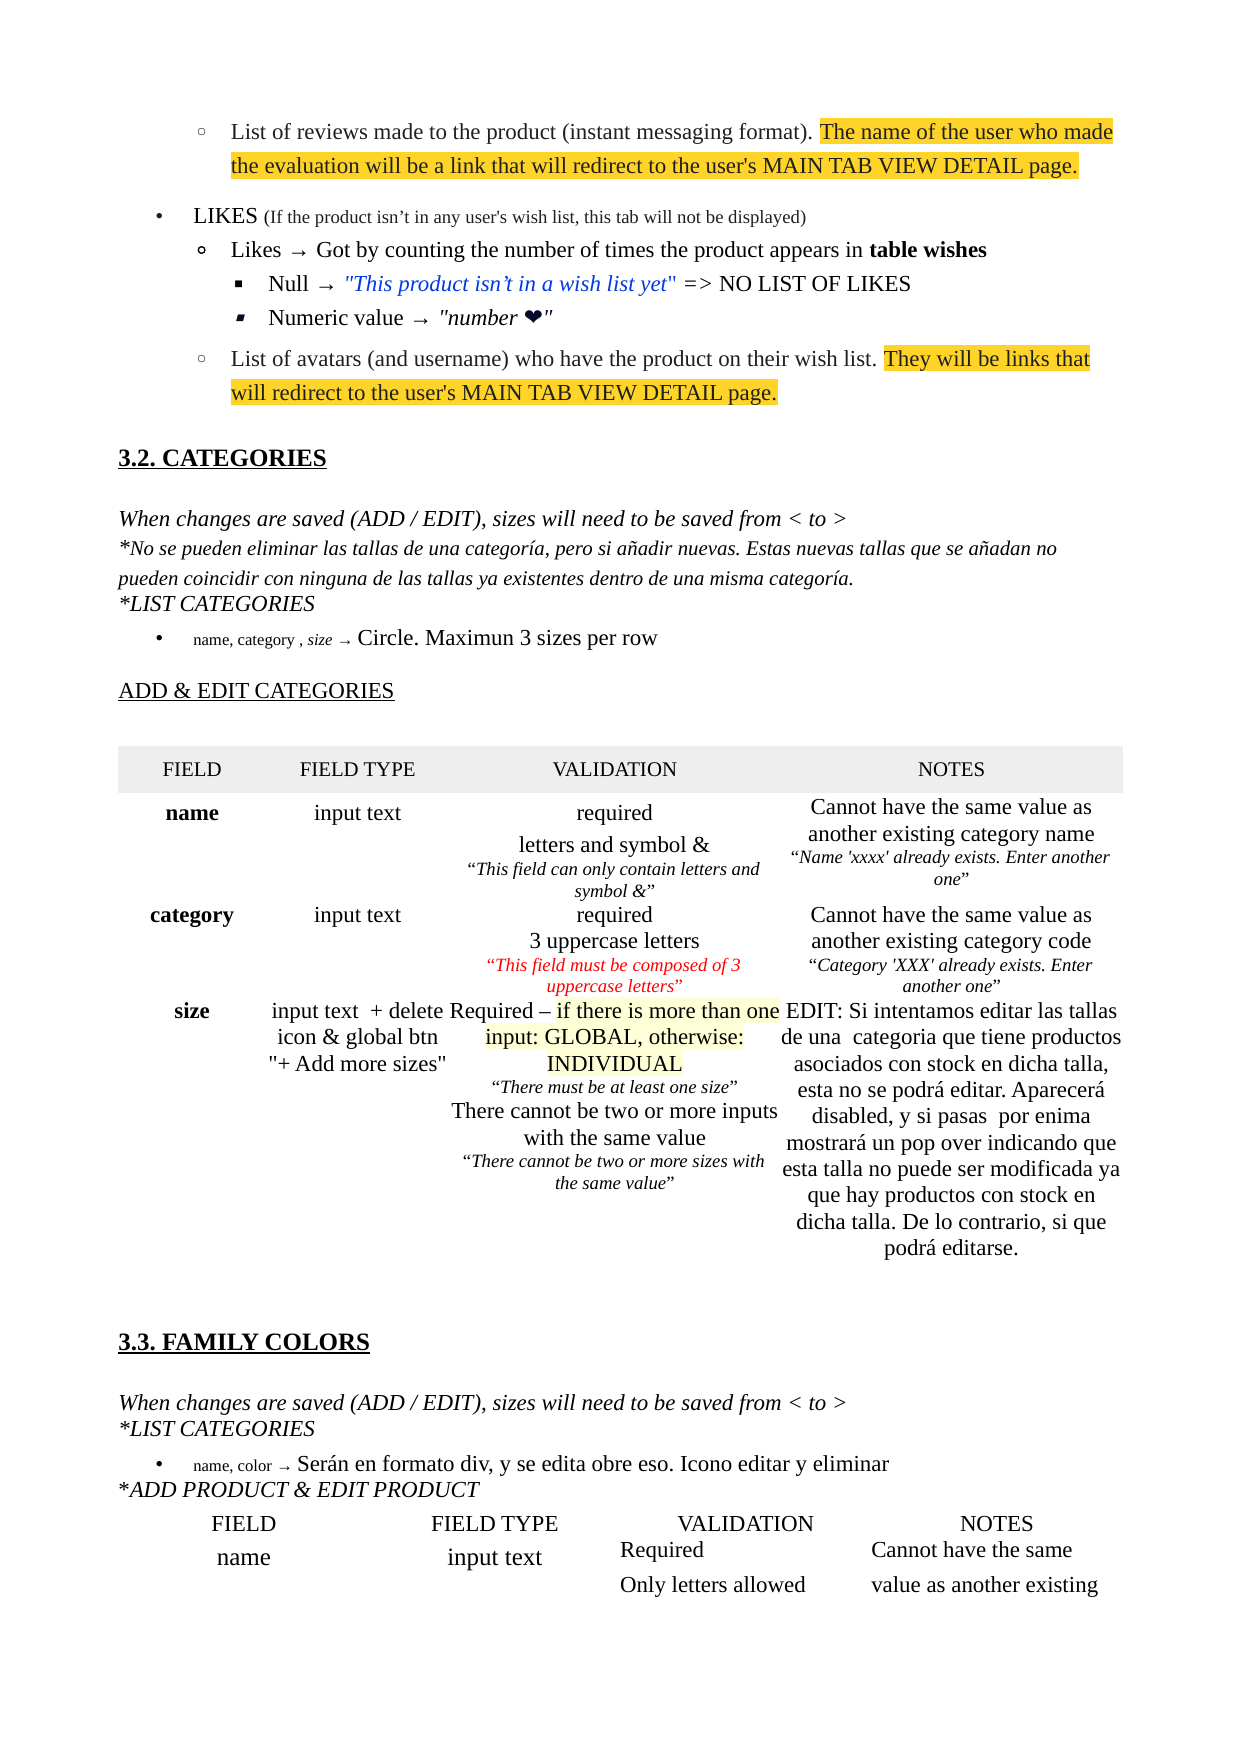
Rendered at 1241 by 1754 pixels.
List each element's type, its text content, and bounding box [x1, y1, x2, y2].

list Null → "This product isn’t in a wish list yet" => NO LIST OF LIKES [231, 270, 1122, 297]
table_cell Required – if there is more than one input: GLOBAL, otherwise: INDIVIDUAL “There must be at least one size” [449, 997, 780, 1097]
list name, category , size → Circle. Maximun 3 sizes per row [156, 624, 1122, 651]
text When changes are saved (ADD / EDIT), sizes will need to be saved from < to > [118, 1386, 1122, 1416]
text *LIST CATEGORIES [118, 590, 1122, 617]
table_cell input text [266, 901, 449, 997]
list LIKES (If the product isn’t in any user's wish list, this tab will not be displayed) [156, 202, 1122, 228]
text 3.2. CATEGORIES [118, 443, 1122, 472]
table_cell 3 uppercase letters “This field must be composed of 3 uppercase letters” [449, 928, 780, 997]
text When changes are saved (ADD / EDIT), sizes will need to be saved from < to > [118, 501, 1122, 531]
table_cell Required Only letters allowed [620, 1537, 871, 1605]
table_header FIELD [118, 746, 266, 793]
table_cell name [118, 1537, 369, 1605]
table_header NOTES [780, 746, 1123, 793]
table_cell There cannot be two or more inputs with the same value “There cannot be two or more sizes with the same value” [449, 1098, 780, 1260]
table_cell size [118, 997, 266, 1260]
table_cell input text + delete icon & global btn "+ Add more sizes" [266, 997, 449, 1260]
table_cell Cannot have the same value as another existing category code “Category 'XXX' already exists. Enter another one” [780, 901, 1123, 997]
text *LIST CATEGORIES [118, 1416, 1122, 1442]
table_header NOTES [871, 1510, 1122, 1537]
list Numeric value → "number ❤️" [231, 304, 1122, 331]
list name, color → Serán en formato div, y se edita obre eso. Icono editar y eliminar [156, 1450, 1122, 1476]
table_cell Cannot have the same value as another existing category name “Name 'xxxx' already exists. Enter another one” [780, 793, 1123, 901]
table_header FIELD TYPE [266, 746, 449, 793]
list List of reviews made to the product (instant messaging format). The name of the user who made the evaluation will be a link that will redirect to the user's MAIN TAB VIEW DETAIL page. [193, 118, 1122, 179]
table_cell letters and symbol & “This field can only contain letters and symbol &” [449, 832, 780, 901]
table_cell required [449, 793, 780, 832]
table_cell required [449, 901, 780, 927]
text 3.3. FAMILY COLORS [118, 1327, 1122, 1356]
table_header VALIDATION [449, 746, 780, 793]
table_cell Cannot have the same value as another existing [871, 1537, 1122, 1605]
list List of avatars (and username) who have the product on their wish list. They will be links that will redirect to the user's MAIN TAB VIEW DETAIL page. [193, 345, 1122, 405]
table_header VALIDATION [620, 1510, 871, 1537]
table_cell name [118, 793, 266, 901]
text *No se pueden eliminar las tallas de una categoría, pero si añadir nuevas. Estas nuevas tallas que se añadan no pueden coincidir con ninguna de las tallas ya existentes dentro de una misma categoría. [118, 531, 1122, 590]
text *ADD PRODUCT & EDIT PRODUCT [118, 1476, 1122, 1502]
table_cell input text [369, 1537, 620, 1605]
table_cell category [118, 901, 266, 997]
table_cell EDIT: Si intentamos editar las tallas de una categoria que tiene productos asociados con stock en dicha talla, esta no se podrá editar. Aparecerá disabled, y si pasas por enima mostrará un pop over indicando que esta talla no puede ser modificada ya que hay productos con stock en dicha talla. De lo contrario, si que podrá editarse. [780, 997, 1123, 1260]
table_header FIELD TYPE [369, 1510, 620, 1537]
table_header FIELD [118, 1510, 369, 1537]
list Likes → Got by counting the number of times the product appears in table wishes [193, 236, 1122, 262]
table_cell input text [266, 793, 449, 901]
text ADD & EDIT CATEGORIES [118, 677, 1122, 703]
